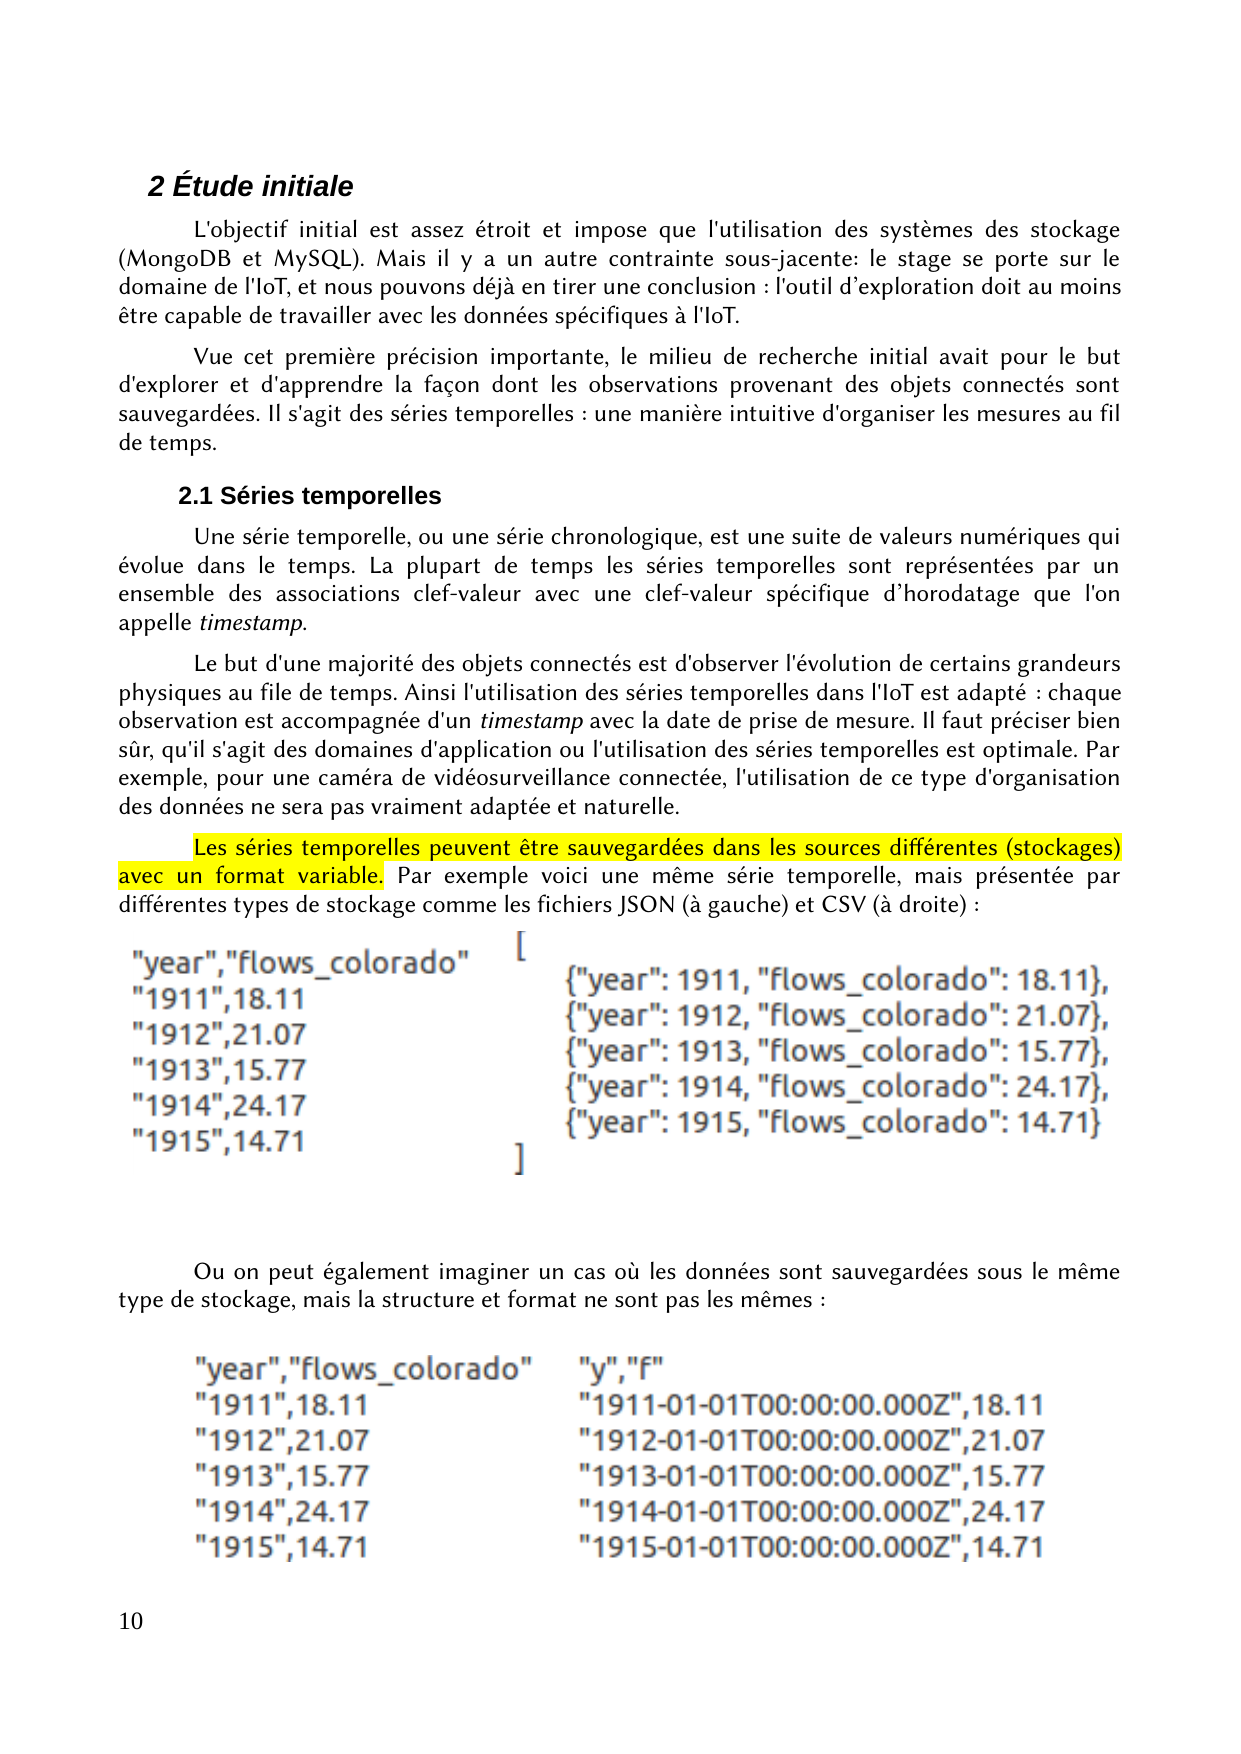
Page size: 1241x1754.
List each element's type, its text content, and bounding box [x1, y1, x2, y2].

text Ou on peut également imaginer un cas où les données sont sauvegardées sous le même type de stockage, mais la structure et format ne sont pas les mêmes : [118, 1257, 1122, 1314]
text Les séries temporelles peuvent être sauvegardées dans les sources différentes (stockages) avec un format variable. Par exemple voici une même série temporelle, mais présentée par différentes types de stockage comme les fichiers JSON (à gauche) et CSV (à droite) : [118, 833, 1122, 918]
text Une série temporelle, ou une série chronologique, est une suite de valeurs numériques qui évolue dans le temps. La plupart de temps les séries temporelles sont représentées par un ensemble des associations clef-valeur avec une clef-valeur spécifique d’horodatage que l'on appelle timestamp. [118, 522, 1122, 637]
text Vue cet première précision importante, le milieu de recherche initial avait pour le but d'explorer et d'apprendre la façon dont les observations provenant des objets connectés sont sauvegardées. Il s'agit des séries temporelles : une manière intuitive d'organiser les mesures au fil de temps. [118, 342, 1122, 456]
text Le but d'une majorité des objets connectés est d'observer l'évolution de certains grandeurs physiques au file de temps. Ainsi l'utilisation des séries temporelles dans l'IoT est adapté : chaque observation est accompagnée d'un timestamp avec la date de prise de mesure. Il faut préciser bien sûr, qu'il s'agit des domaines d'application ou l'utilisation des séries temporelles est optimale. Par exemple, pour une caméra de vidéosurveillance connectée, l'utilisation de ce type d'organisation des données ne sera pas vraiment adaptée et naturelle. [118, 649, 1122, 820]
picture [132, 931, 1108, 1175]
text L'objectif initial est assez étroit et impose que l'utilisation des systèmes des stockage (MongoDB et MySQL). Mais il y a un autre contrainte sous-jacente: le stage se porte sur le domaine de l'IoT, et nous pouvons déjà en tirer une conclusion : l'outil d’exploration doit au moins être capable de travailler avec les données spécifiques à l'IoT. [118, 215, 1122, 329]
picture [195, 1355, 1045, 1562]
subtitle Séries temporelles [118, 481, 1122, 510]
subtitle Étude initiale [118, 169, 1122, 203]
